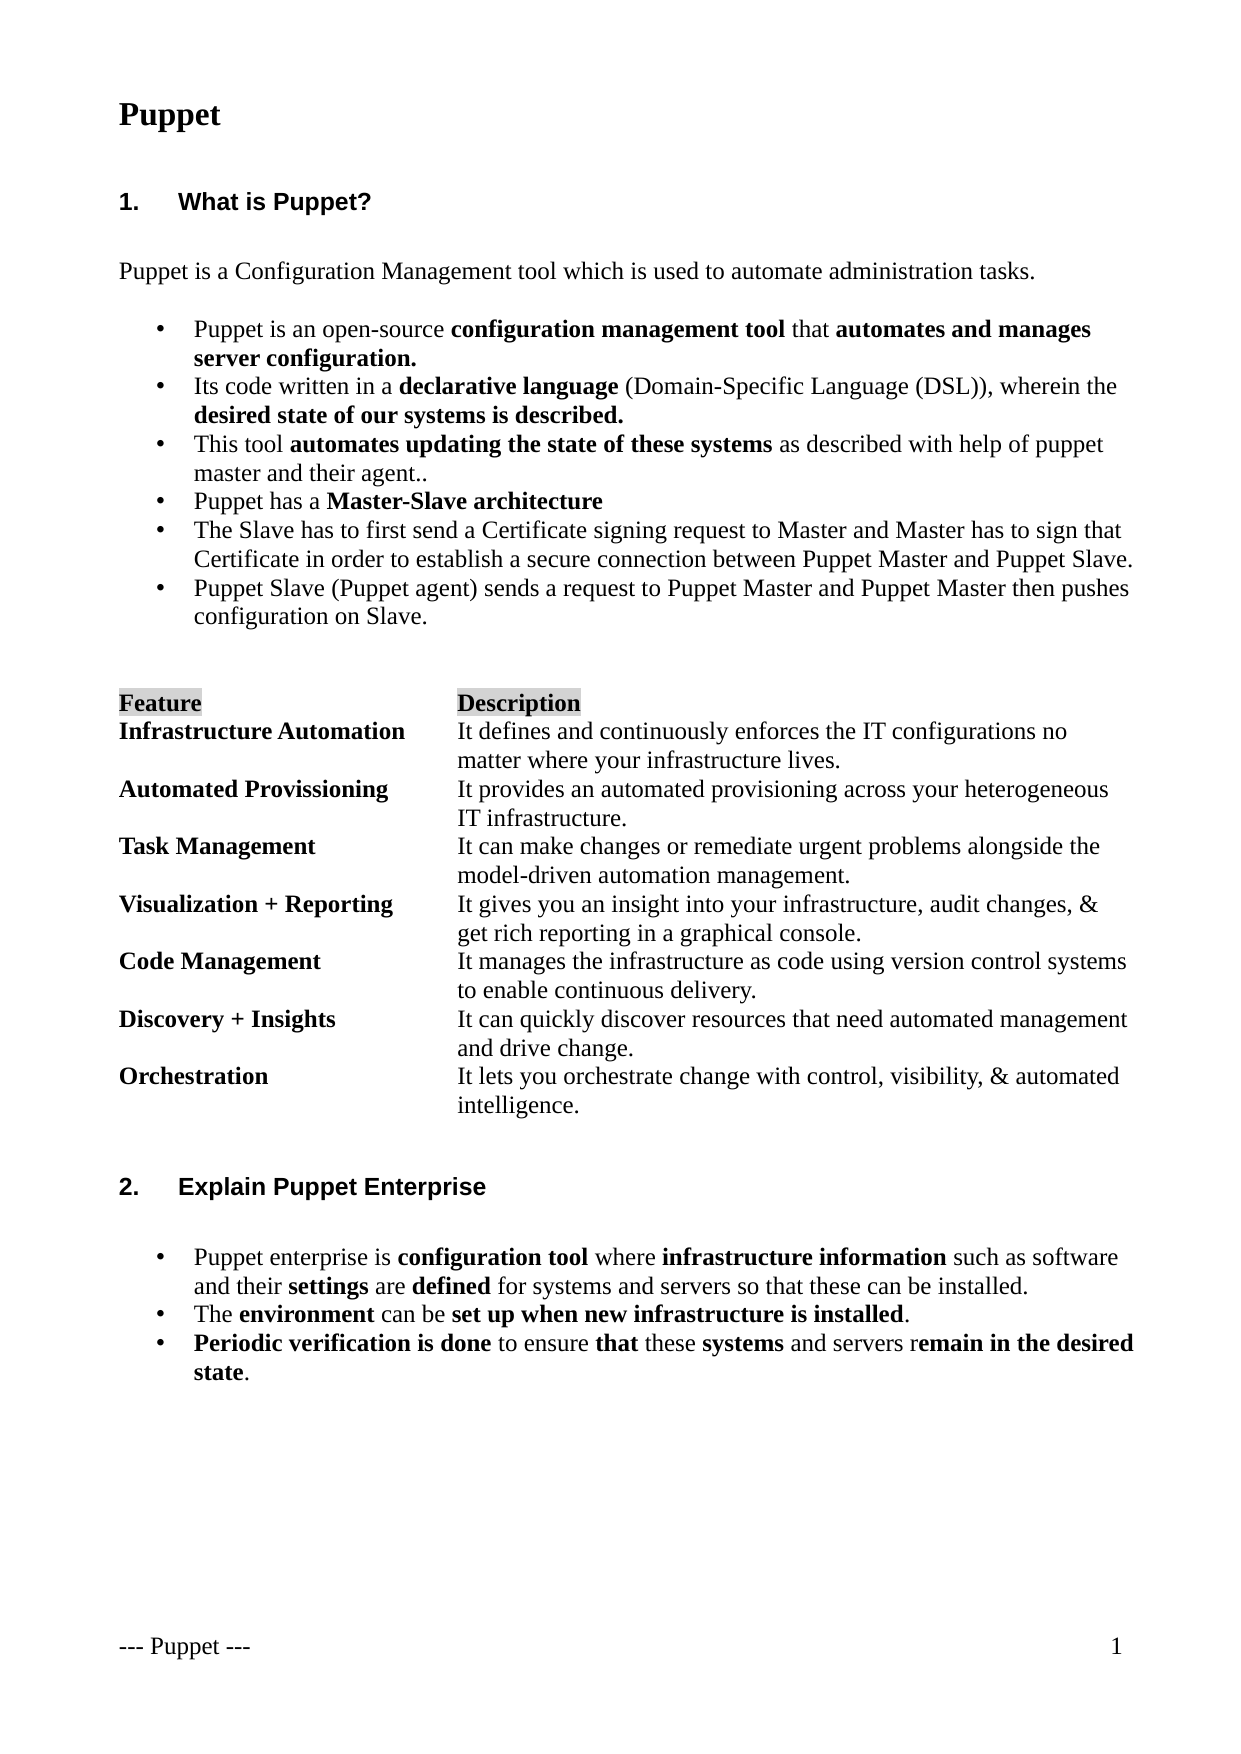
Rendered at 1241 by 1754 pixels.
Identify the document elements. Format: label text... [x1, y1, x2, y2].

list Puppet enterprise is configuration tool where infrastructure information such as software and their settings are defined for systems and servers so that these can be installed. [156, 1242, 1134, 1299]
table_header Description [457, 688, 1134, 716]
list This tool automates updating the state of these systems as described with help of puppet master and their agent.. [156, 429, 1134, 486]
list The environment can be set up when new infrastructure is installed. [156, 1299, 1134, 1328]
text Puppet [119, 94, 1134, 133]
text Puppet is a Configuration Management tool which is used to automate administration tasks. [119, 256, 1134, 285]
list Puppet has a Master-Slave architecture [156, 486, 1134, 515]
table_cell It can quickly discover resources that need automated management and drive change. [457, 1004, 1134, 1061]
list The Slave has to first send a Certificate signing request to Master and Master has to sign that Certificate in order to establish a secure connection between Puppet Master and Puppet Slave. [156, 515, 1134, 573]
table_cell Code Management [119, 946, 457, 1004]
table_cell Discovery + Insights [119, 1004, 457, 1061]
table_cell Infrastructure Automation [119, 716, 457, 774]
list Its code written in a declarative language (Domain-Specific Language (DSL)), wherein the desired state of our systems is described. [156, 371, 1134, 429]
table_cell It gives you an insight into your infrastructure, audit changes, & get rich reporting in a graphical console. [457, 889, 1134, 946]
table_header Feature [119, 688, 457, 716]
table_cell It provides an automated provisioning across your heterogeneous IT infrastructure. [457, 774, 1134, 831]
table_cell Automated Provissioning [119, 774, 457, 831]
table_cell It can make changes or remediate urgent problems alongside the model-driven automation management. [457, 831, 1134, 889]
subtitle What is Puppet? [119, 187, 1134, 215]
table_cell It defines and continuously enforces the IT configurations no matter where your infrastructure lives. [457, 716, 1134, 774]
table_cell Visualization + Reporting [119, 889, 457, 946]
list Puppet Slave (Puppet agent) sends a request to Puppet Master and Puppet Master then pushes configuration on Slave. [156, 573, 1134, 630]
table_cell It lets you orchestrate change with control, visibility, & automated intelligence. [457, 1061, 1134, 1119]
list Puppet is an open-source configuration management tool that automates and manages server configuration. [156, 314, 1134, 371]
table_cell Orchestration [119, 1061, 457, 1119]
table_cell It manages the infrastructure as code using version control systems to enable continuous delivery. [457, 946, 1134, 1004]
table_cell Task Management [119, 831, 457, 889]
subtitle Explain Puppet Enterprise [119, 1172, 1134, 1201]
list Periodic verification is done to ensure that these systems and servers remain in the desired state. [156, 1328, 1134, 1386]
